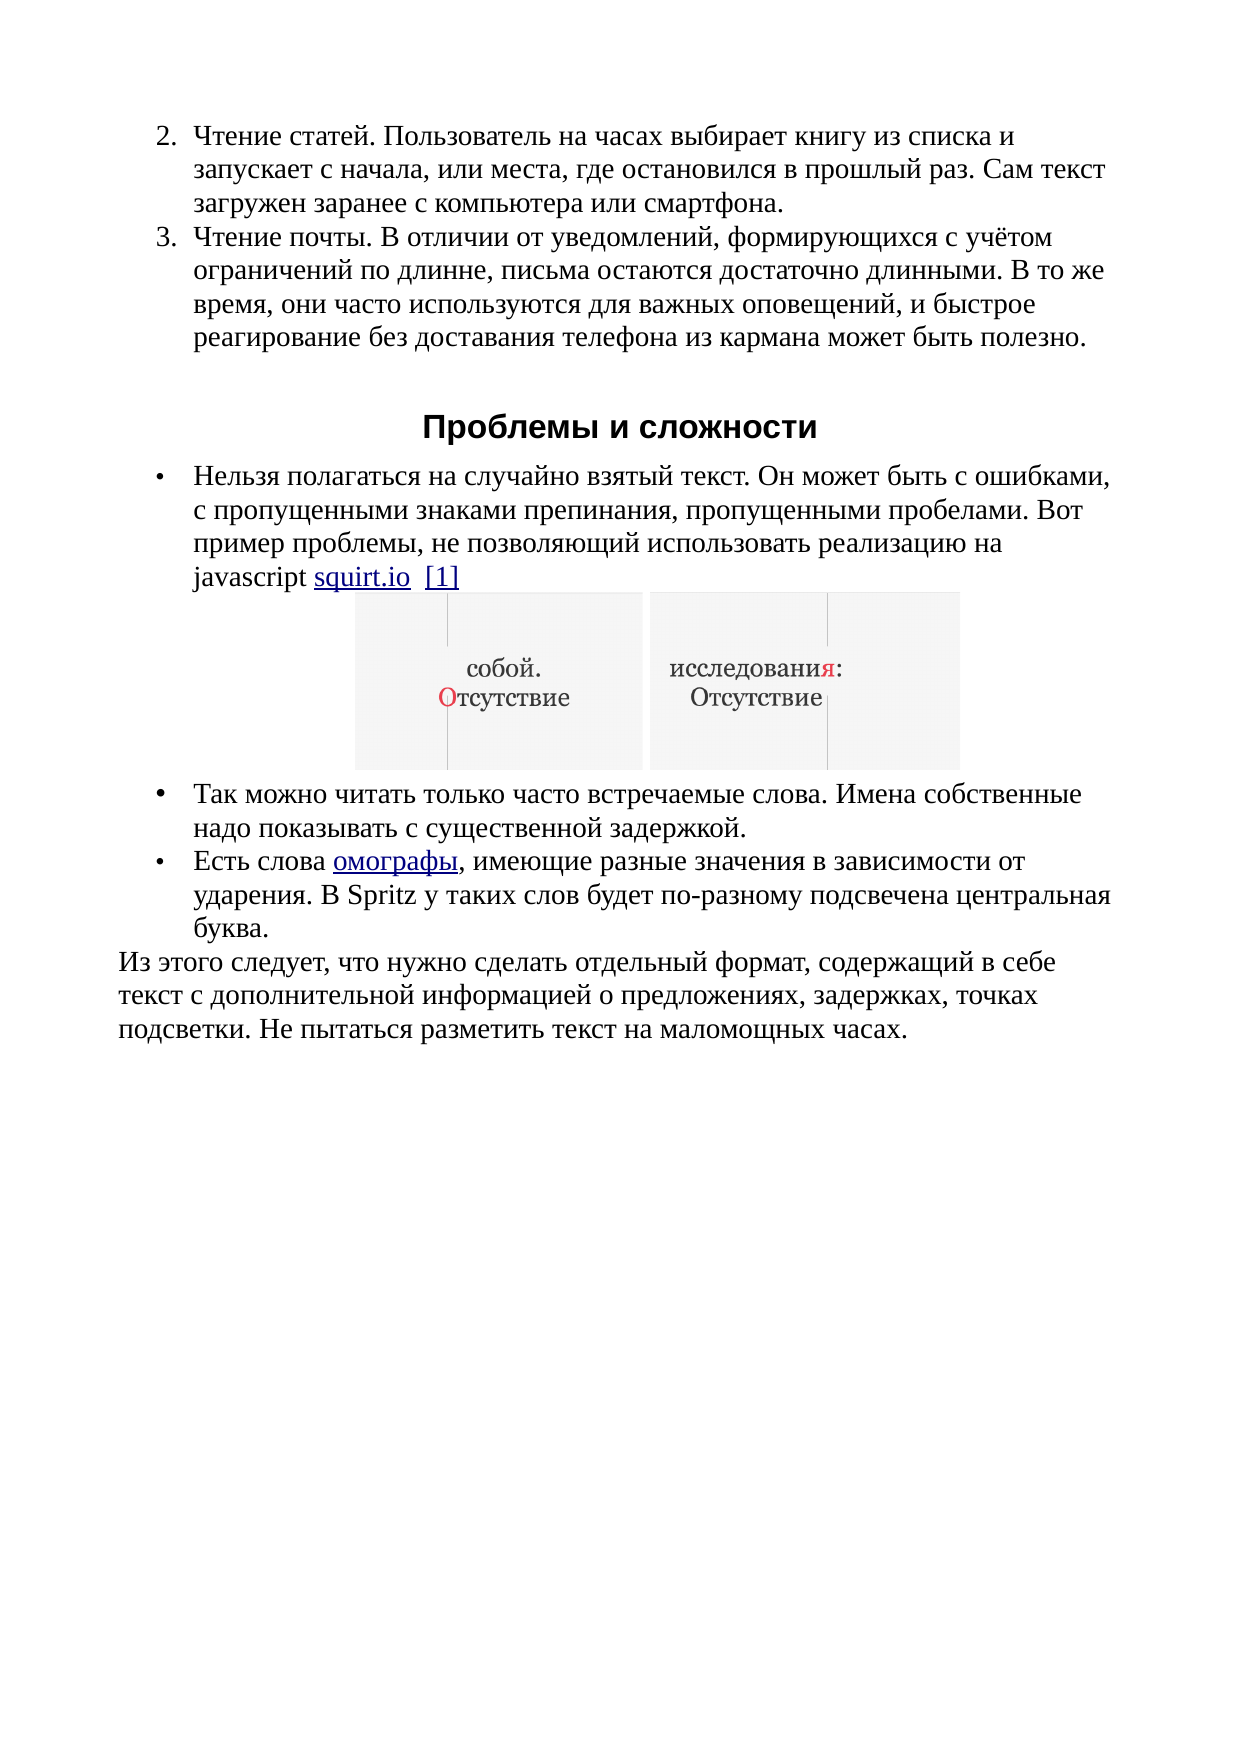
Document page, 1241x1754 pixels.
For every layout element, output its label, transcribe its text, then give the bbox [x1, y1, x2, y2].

subtitle Проблемы и сложности [118, 407, 1122, 446]
list Есть слова омографы, имеющие разные значения в зависимости от ударения. В Spritz у таких слов будет по-разному подсвечена центральная буква. [156, 843, 1122, 944]
list Чтение почты. В отличии от уведомлений, формирующихся с учётом ограничений по длинне, письма остаются достаточно длинными. В то же время, они часто используются для важных оповещений, и быстрое реагирование без доставания телефона из кармана может быть полезно. [156, 219, 1122, 353]
picture [650, 592, 961, 770]
list Чтение статей. Пользователь на часах выбирает книгу из списка и запускает с начала, или места, где остановился в прошлый раз. Сам текст загружен заранее c компьютера или смартфона. [156, 118, 1122, 219]
picture [355, 592, 643, 770]
list Так можно читать только часто встречаемые слова. Имена собственные надо показывать с существенной задержкой. [156, 776, 1122, 843]
list Нельзя полагаться на случайно взятый текст. Он может быть с ошибками, с пропущенными знаками препинания, пропущенными пробелами. Вот пример проблемы, не позволяющий использовать реализацию на javascript squirt.io [1] [156, 458, 1122, 593]
text Из этого следует, что нужно сделать отдельный формат, содержащий в себе текст с дополнительной информацией о предложениях, задержках, точках подсветки. Не пытаться разметить текст на маломощных часах. [118, 944, 1122, 1044]
